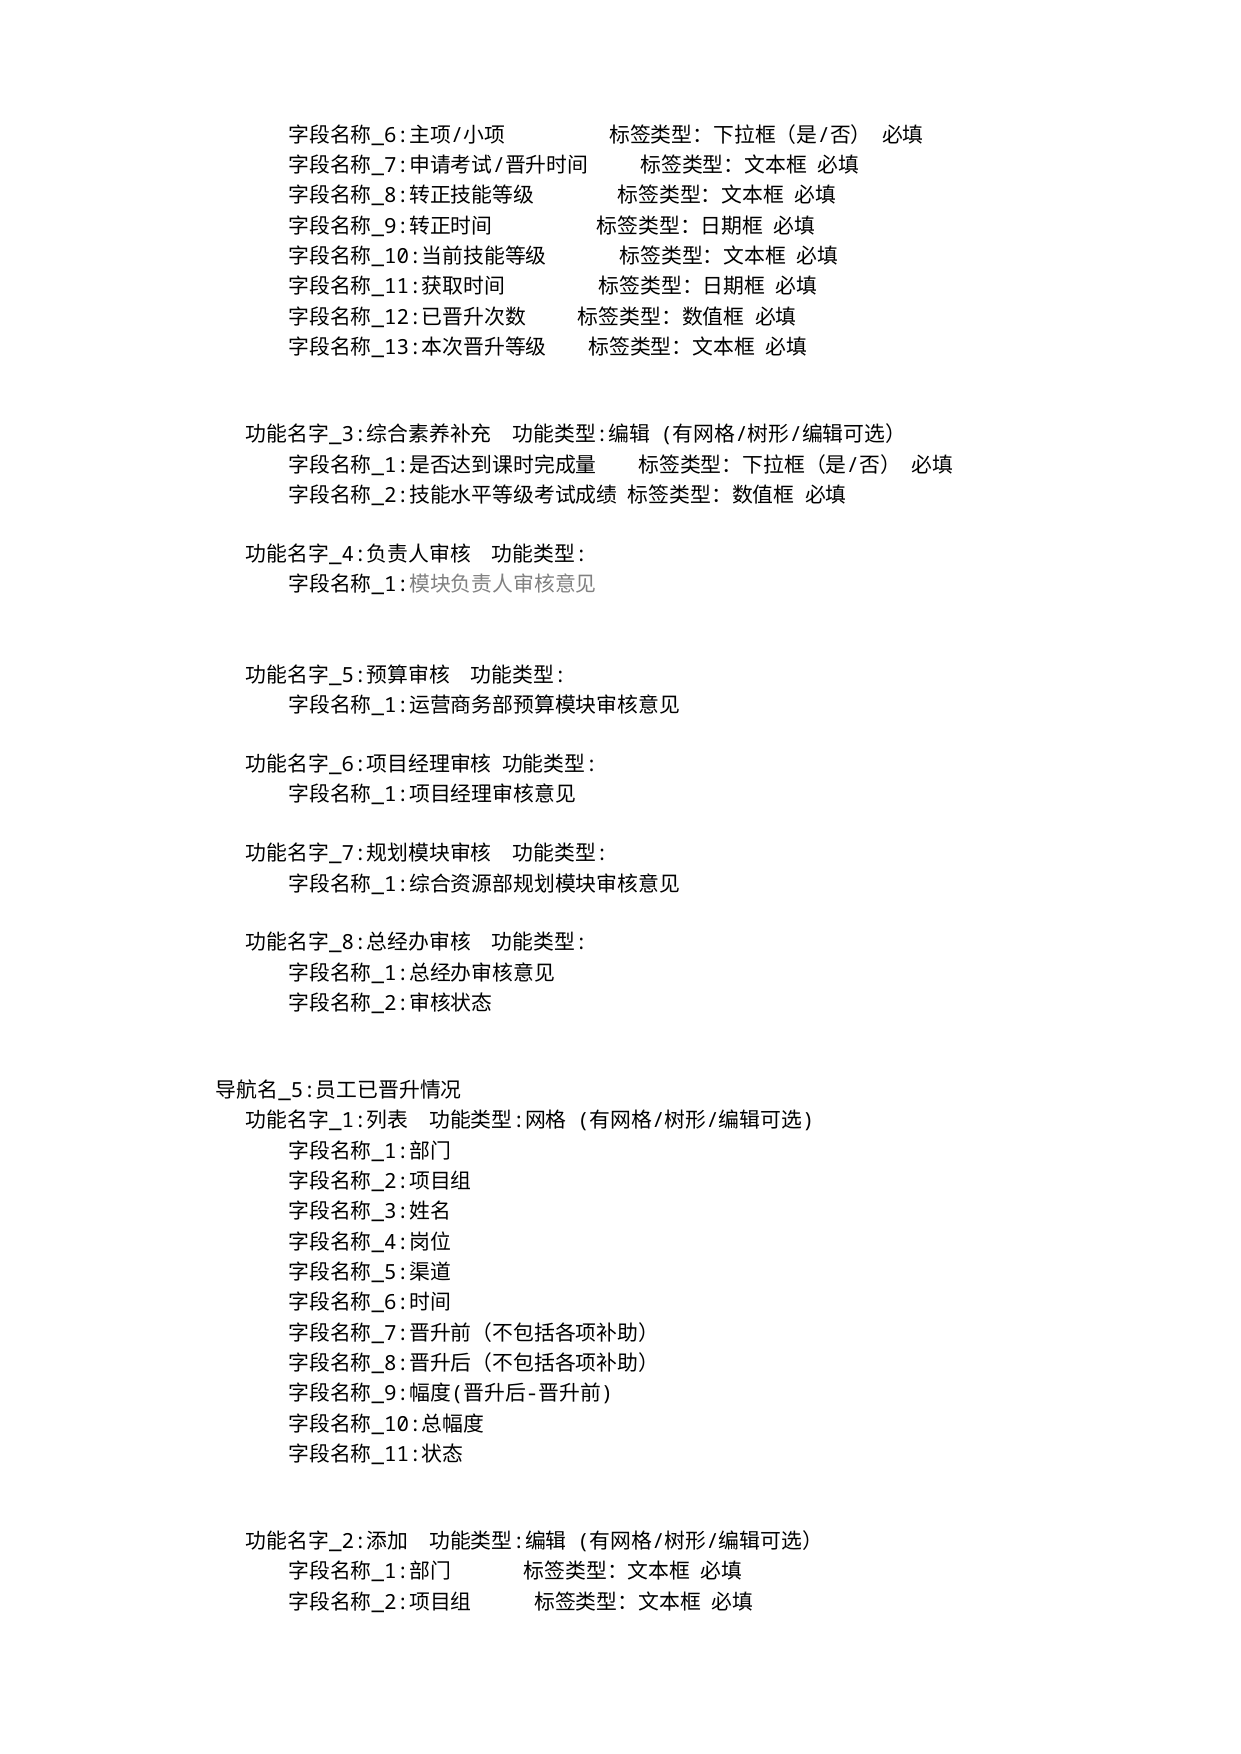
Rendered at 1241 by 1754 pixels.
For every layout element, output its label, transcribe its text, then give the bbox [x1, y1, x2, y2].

text 功能名字_8:总经办审核 功能类型: [118, 926, 1122, 956]
text 字段名称_6:时间 [118, 1286, 1122, 1316]
text 字段名称_1:运营商务部预算模块审核意见 [118, 689, 1122, 719]
text 功能名字_6:项目经理审核 功能类型: [118, 747, 1122, 778]
text 功能名字_4:负责人审核 功能类型: [118, 537, 1122, 567]
text 字段名称_1:部门 [118, 1134, 1122, 1164]
text 字段名称_6:主项/小项 标签类型：下拉框（是/否） 必填 [118, 118, 1122, 148]
text 功能名字_7:规划模块审核 功能类型: [118, 836, 1122, 867]
text 字段名称_1:总经办审核意见 [118, 956, 1122, 986]
text 字段名称_9:幅度(晋升后-晋升前) [118, 1376, 1122, 1407]
text 字段名称_2:项目组 [118, 1164, 1122, 1194]
text 字段名称_4:岗位 [118, 1225, 1122, 1255]
text 功能名字_3:综合素养补充 功能类型:编辑 (有网格/树形/编辑可选） [118, 417, 1122, 448]
text 字段名称_1:综合资源部规划模块审核意见 [118, 867, 1122, 897]
text 字段名称_2:技能水平等级考试成绩 标签类型：数值框 必填 [118, 478, 1122, 508]
text 功能名字_2:添加 功能类型:编辑 (有网格/树形/编辑可选） [118, 1524, 1122, 1554]
text 功能名字_1:列表 功能类型:网格 (有网格/树形/编辑可选) [118, 1104, 1122, 1134]
text 字段名称_2:审核状态 [118, 986, 1122, 1016]
text 字段名称_12:已晋升次数 标签类型：数值框 必填 [118, 300, 1122, 330]
text 导航名_5:员工已晋升情况 [118, 1073, 1122, 1104]
text 字段名称_1:部门 标签类型：文本框 必填 [118, 1554, 1122, 1585]
text 字段名称_8:转正技能等级 标签类型：文本框 必填 [118, 179, 1122, 209]
text 字段名称_11:获取时间 标签类型：日期框 必填 [118, 270, 1122, 300]
text 字段名称_2:项目组 标签类型：文本框 必填 [118, 1585, 1122, 1615]
text 功能名字_5:预算审核 功能类型: [118, 658, 1122, 689]
text 字段名称_1:项目经理审核意见 [118, 778, 1122, 808]
text 字段名称_11:状态 [118, 1437, 1122, 1467]
text 字段名称_1:是否达到课时完成量 标签类型：下拉框（是/否） 必填 [118, 448, 1122, 478]
text 字段名称_8:晋升后（不包括各项补助） [118, 1346, 1122, 1376]
text 字段名称_7:晋升前（不包括各项补助） [118, 1316, 1122, 1346]
text 字段名称_5:渠道 [118, 1255, 1122, 1286]
text 字段名称_1:模块负责人审核意见 [118, 567, 1122, 597]
text 字段名称_7:申请考试/晋升时间 标签类型：文本框 必填 [118, 148, 1122, 179]
text 字段名称_10:总幅度 [118, 1407, 1122, 1437]
text 字段名称_9:转正时间 标签类型：日期框 必填 [118, 209, 1122, 239]
text 字段名称_13:本次晋升等级 标签类型：文本框 必填 [118, 330, 1122, 361]
text 字段名称_3:姓名 [118, 1194, 1122, 1225]
text 字段名称_10:当前技能等级 标签类型：文本框 必填 [118, 239, 1122, 270]
